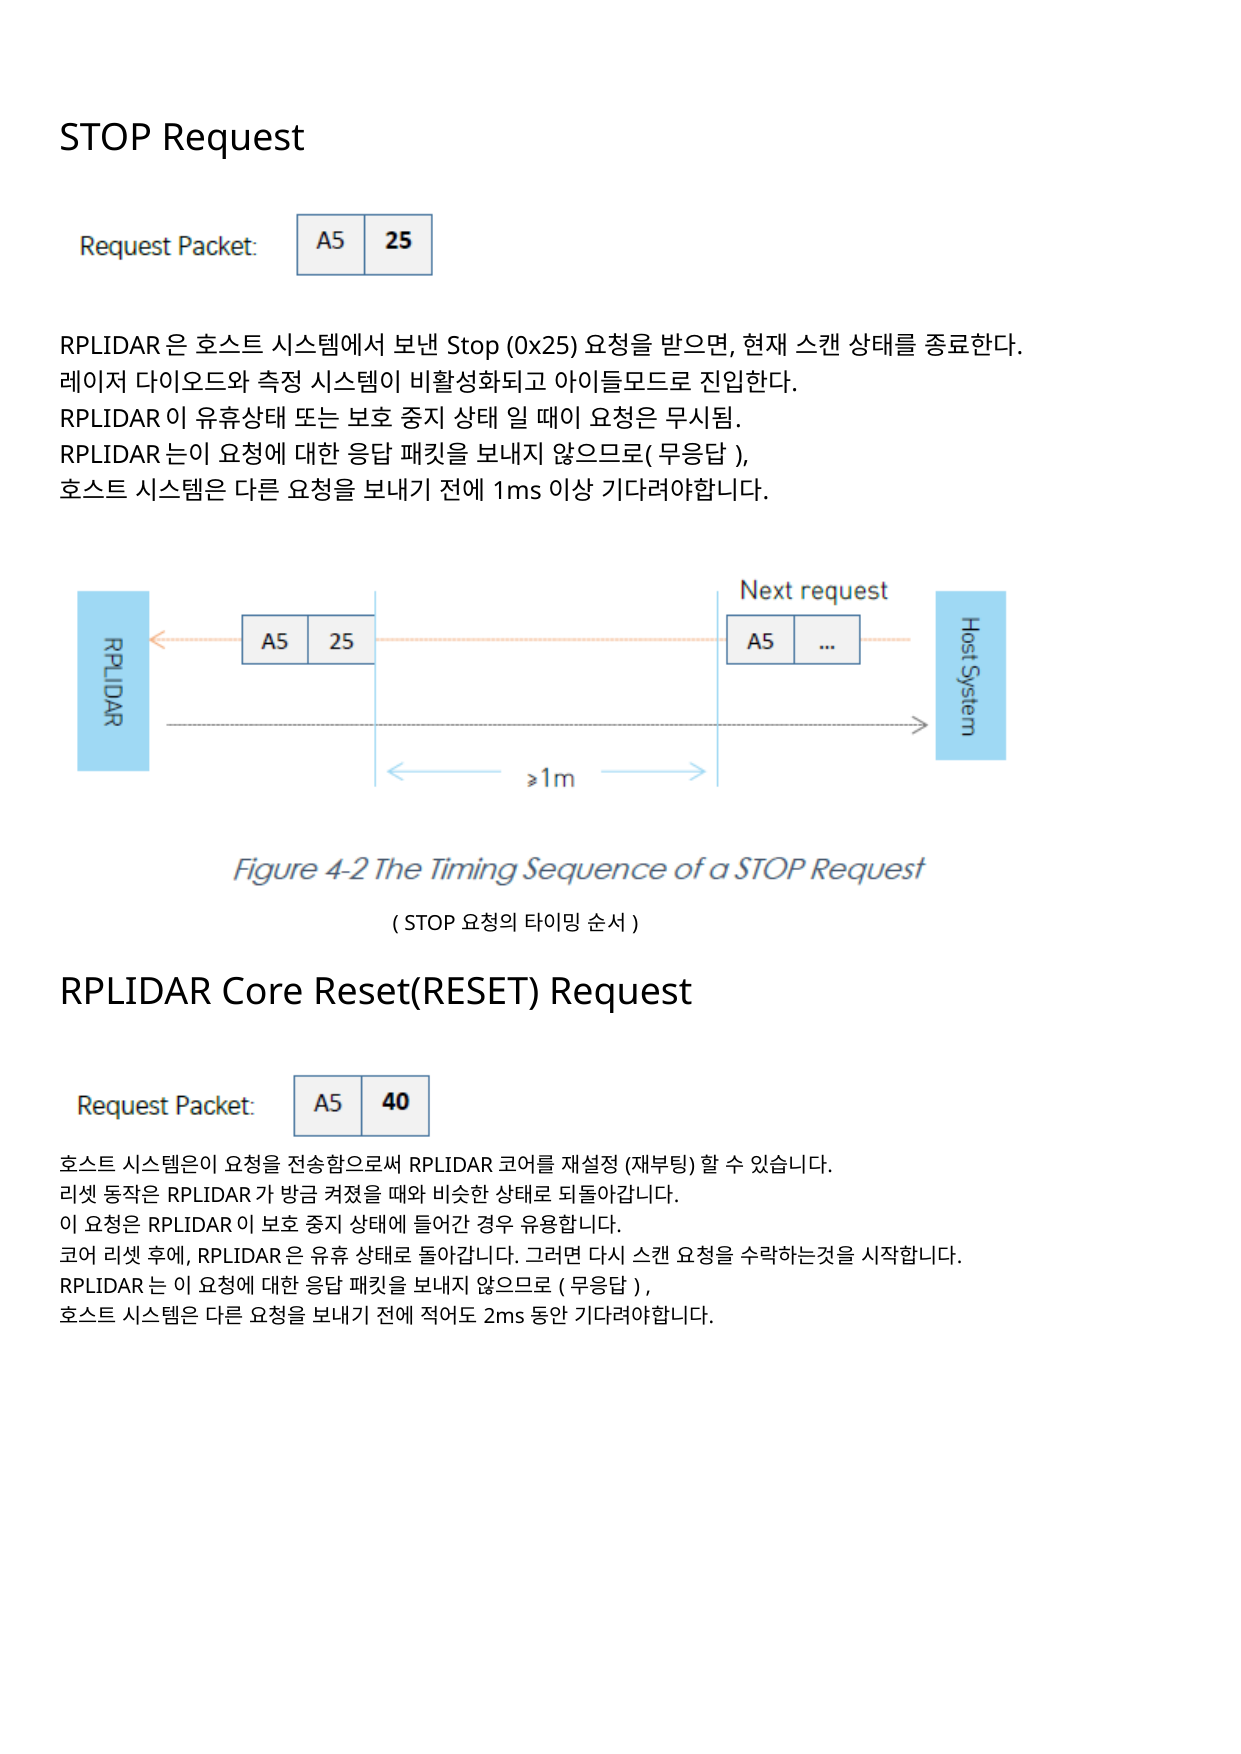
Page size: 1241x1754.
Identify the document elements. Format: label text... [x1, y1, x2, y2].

text 호스트 시스템은 다른 요청을 보내기 전에 적어도 2ms 동안 기다려야합니다. [59, 1299, 1181, 1330]
picture [62, 189, 458, 298]
text 이 요청은 RPLIDAR이 보호 중지 상태에 들어간 경우 유용합니다. [59, 1209, 1181, 1239]
text 리셋 동작은 RPLIDAR가 방금 켜졌을 때와 비슷한 상태로 되돌아갑니다. [59, 1178, 1181, 1209]
text 코어 리셋 후에, RPLIDAR은 유휴 상태로 돌아갑니다. 그러면 다시 스캔 요청을 수락하는것을 시작합니다. [59, 1239, 1181, 1269]
text RPLIDAR는 이 요청에 대한 응답 패킷을 보내지 않으므로 ( 무응답 ) , [59, 1269, 1181, 1299]
text STOP Request [59, 110, 1181, 161]
text 레이저 다이오드와 측정 시스템이 비활성화되고 아이들모드로 진입한다. [59, 362, 1181, 398]
text 호스트 시스템은이 요청을 전송함으로써 RPLIDAR 코어를 재설정 (재부팅) 할 수 있습니다. [59, 1148, 1181, 1178]
text RPLIDAR은 호스트 시스템에서 보낸 Stop (0x25) 요청을 받으면, 현재 스캔 상태를 종료한다. [59, 326, 1181, 362]
text RPLIDAR는이 요청에 대한 응답 패킷을 보내지 않으므로( 무응답 ), [59, 434, 1181, 471]
picture [62, 535, 1022, 906]
text RPLIDAR Core Reset(RESET) Request [59, 965, 1181, 1016]
text ( STOP 요청의 타이밍 순서 ) [59, 906, 1181, 936]
text 호스트 시스템은 다른 요청을 보내기 전에 1ms 이상 기다려야합니다. [59, 471, 1181, 507]
picture [62, 1066, 441, 1148]
text RPLIDAR이 유휴상태 또는 보호 중지 상태 일 때이 요청은 무시됨. [59, 398, 1181, 434]
